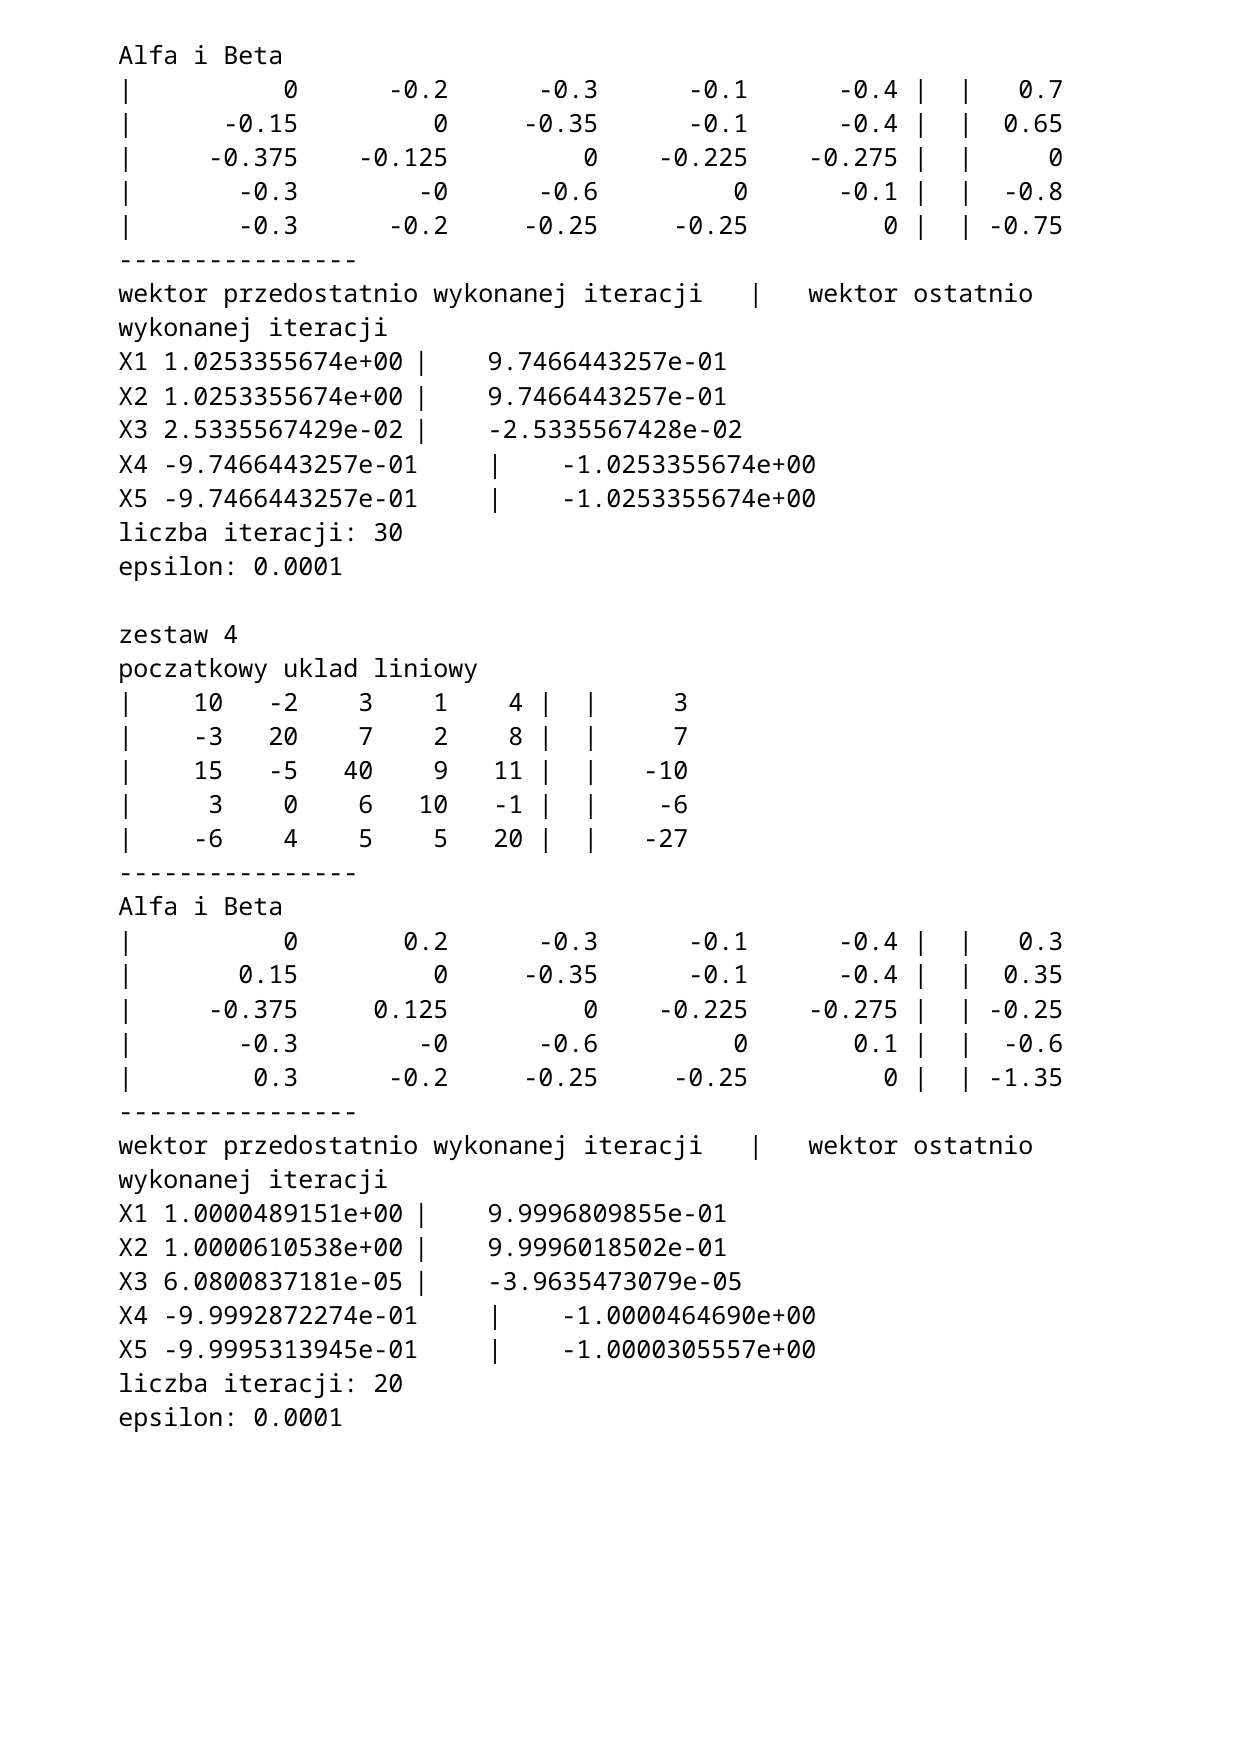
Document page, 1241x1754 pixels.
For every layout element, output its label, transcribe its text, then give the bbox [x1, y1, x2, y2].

text X5 -9.9995313945e-01 | -1.0000305557e+00 [118, 1332, 1122, 1366]
text | 10 -2 3 1 4 | | 3 [118, 685, 1122, 719]
text | 0.3 -0.2 -0.25 -0.25 0 | | -1.35 [118, 1059, 1122, 1093]
text X4 -9.9992872274e-01 | -1.0000464690e+00 [118, 1298, 1122, 1332]
text wektor przedostatnio wykonanej iteracji | wektor ostatnio wykonanej iteracji [118, 1127, 1122, 1196]
text | 0.15 0 -0.35 -0.1 -0.4 | | 0.35 [118, 957, 1122, 991]
text | -0.3 -0.2 -0.25 -0.25 0 | | -0.75 [118, 208, 1122, 242]
text X1 1.0000489151e+00 | 9.9996809855e-01 [118, 1196, 1122, 1230]
text | -0.375 0.125 0 -0.225 -0.275 | | -0.25 [118, 991, 1122, 1025]
text Alfa i Beta [118, 889, 1122, 923]
text liczba iteracji: 30 [118, 514, 1122, 548]
text epsilon: 0.0001 [118, 1400, 1122, 1434]
text ---------------- [118, 855, 1122, 889]
text | -6 4 5 5 20 | | -27 [118, 821, 1122, 855]
text wektor przedostatnio wykonanej iteracji | wektor ostatnio wykonanej iteracji [118, 276, 1122, 344]
text ---------------- [118, 242, 1122, 276]
text | 15 -5 40 9 11 | | -10 [118, 753, 1122, 787]
text | -0.375 -0.125 0 -0.225 -0.275 | | 0 [118, 140, 1122, 174]
text X3 2.5335567429e-02 | -2.5335567428e-02 [118, 412, 1122, 446]
text X3 6.0800837181e-05 | -3.9635473079e-05 [118, 1264, 1122, 1298]
text liczba iteracji: 20 [118, 1366, 1122, 1400]
text poczatkowy uklad liniowy [118, 651, 1122, 685]
text | 0 -0.2 -0.3 -0.1 -0.4 | | 0.7 [118, 72, 1122, 106]
text X4 -9.7466443257e-01 | -1.0253355674e+00 [118, 446, 1122, 480]
text | -3 20 7 2 8 | | 7 [118, 719, 1122, 753]
text X2 1.0000610538e+00 | 9.9996018502e-01 [118, 1230, 1122, 1264]
text | -0.3 -0 -0.6 0 0.1 | | -0.6 [118, 1025, 1122, 1059]
text ---------------- [118, 1093, 1122, 1127]
text X1 1.0253355674e+00 | 9.7466443257e-01 [118, 344, 1122, 378]
text epsilon: 0.0001 [118, 548, 1122, 582]
text | 0 0.2 -0.3 -0.1 -0.4 | | 0.3 [118, 923, 1122, 957]
text zestaw 4 [118, 617, 1122, 651]
text Alfa i Beta [118, 37, 1122, 72]
text | -0.15 0 -0.35 -0.1 -0.4 | | 0.65 [118, 106, 1122, 140]
text | -0.3 -0 -0.6 0 -0.1 | | -0.8 [118, 174, 1122, 208]
text X2 1.0253355674e+00 | 9.7466443257e-01 [118, 378, 1122, 412]
text | 3 0 6 10 -1 | | -6 [118, 787, 1122, 821]
text X5 -9.7466443257e-01 | -1.0253355674e+00 [118, 480, 1122, 514]
